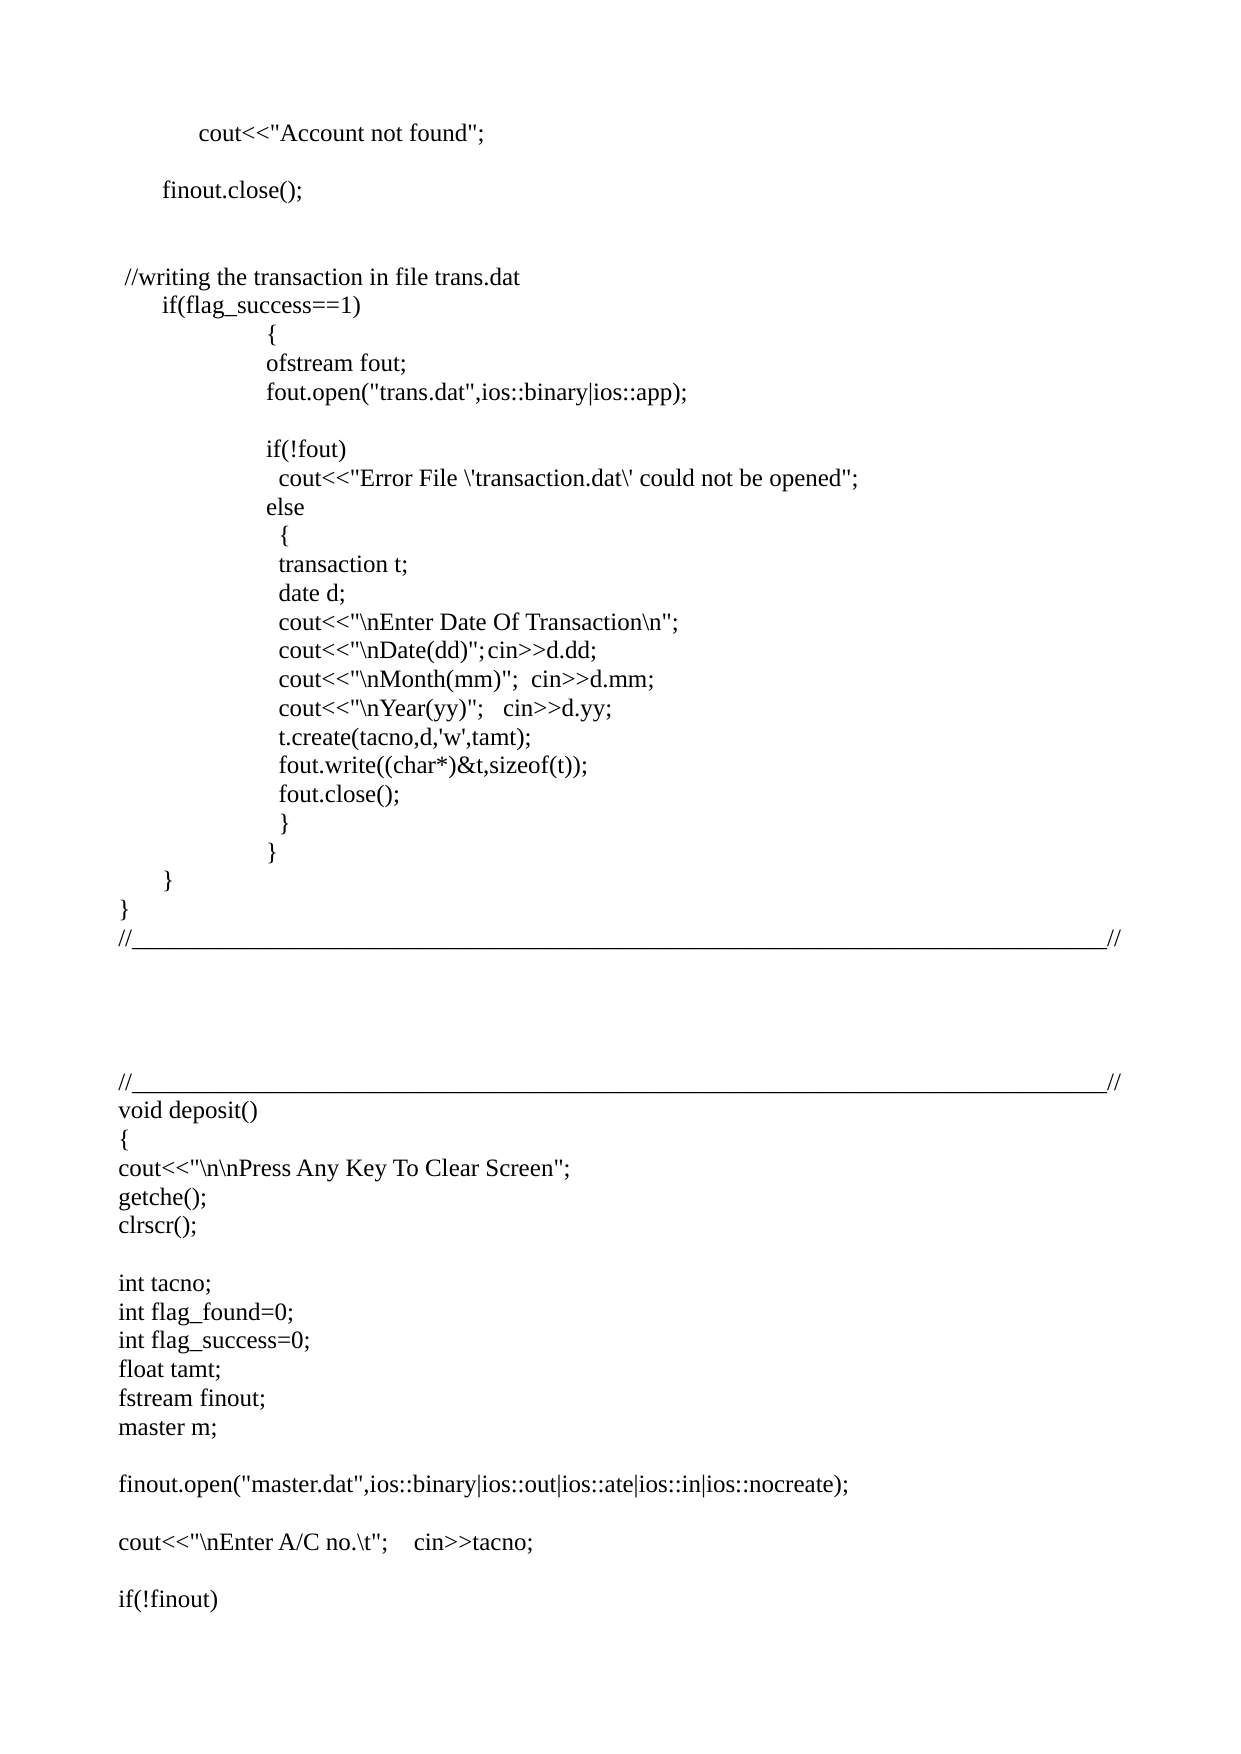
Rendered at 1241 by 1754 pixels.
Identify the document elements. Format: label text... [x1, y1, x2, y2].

text else [118, 492, 1122, 521]
text date d; [118, 578, 1122, 607]
text //______________________________________________________________________________// [118, 1067, 1122, 1096]
text t.create(tacno,d,'w',tamt); [118, 722, 1122, 751]
text ofstream fout; [118, 348, 1122, 377]
text } [118, 808, 1122, 837]
text fout.write((char*)&t,sizeof(t)); [118, 751, 1122, 779]
text transaction t; [118, 549, 1122, 578]
text { [118, 319, 1122, 348]
text { [118, 1124, 1122, 1153]
text fout.close(); [118, 779, 1122, 808]
text if(!finout) [118, 1584, 1122, 1613]
text //writing the transaction in file trans.dat [118, 262, 1122, 291]
text cout<<"\nEnter A/C no.\t"; cin>>tacno; [118, 1527, 1122, 1556]
text cout<<"\n\nPress Any Key To Clear Screen"; [118, 1153, 1122, 1182]
text } [118, 866, 1122, 894]
text int tacno; [118, 1268, 1122, 1297]
text finout.open("master.dat",ios::binary|ios::out|ios::ate|ios::in|ios::nocreate); [118, 1469, 1122, 1498]
text finout.close(); [118, 176, 1122, 204]
text void deposit() [118, 1096, 1122, 1124]
text { [118, 521, 1122, 549]
text fstream finout; [118, 1383, 1122, 1412]
text cout<<"Error File \'transaction.dat\' could not be opened"; [118, 463, 1122, 492]
text if(!fout) [118, 434, 1122, 463]
text //______________________________________________________________________________// [118, 923, 1122, 952]
text cout<<"Account not found"; [118, 118, 1122, 147]
text if(flag_success==1) [118, 291, 1122, 319]
text cout<<"\nDate(dd)"; cin>>d.dd; [118, 636, 1122, 664]
text int flag_success=0; [118, 1326, 1122, 1354]
text fout.open("trans.dat",ios::binary|ios::app); [118, 377, 1122, 406]
text int flag_found=0; [118, 1297, 1122, 1326]
text } [118, 837, 1122, 866]
text clrscr(); [118, 1211, 1122, 1239]
text } [118, 894, 1122, 923]
text getche(); [118, 1182, 1122, 1211]
text master m; [118, 1412, 1122, 1441]
text cout<<"\nYear(yy)"; cin>>d.yy; [118, 693, 1122, 722]
text float tamt; [118, 1354, 1122, 1383]
text cout<<"\nMonth(mm)"; cin>>d.mm; [118, 664, 1122, 693]
text cout<<"\nEnter Date Of Transaction\n"; [118, 607, 1122, 636]
